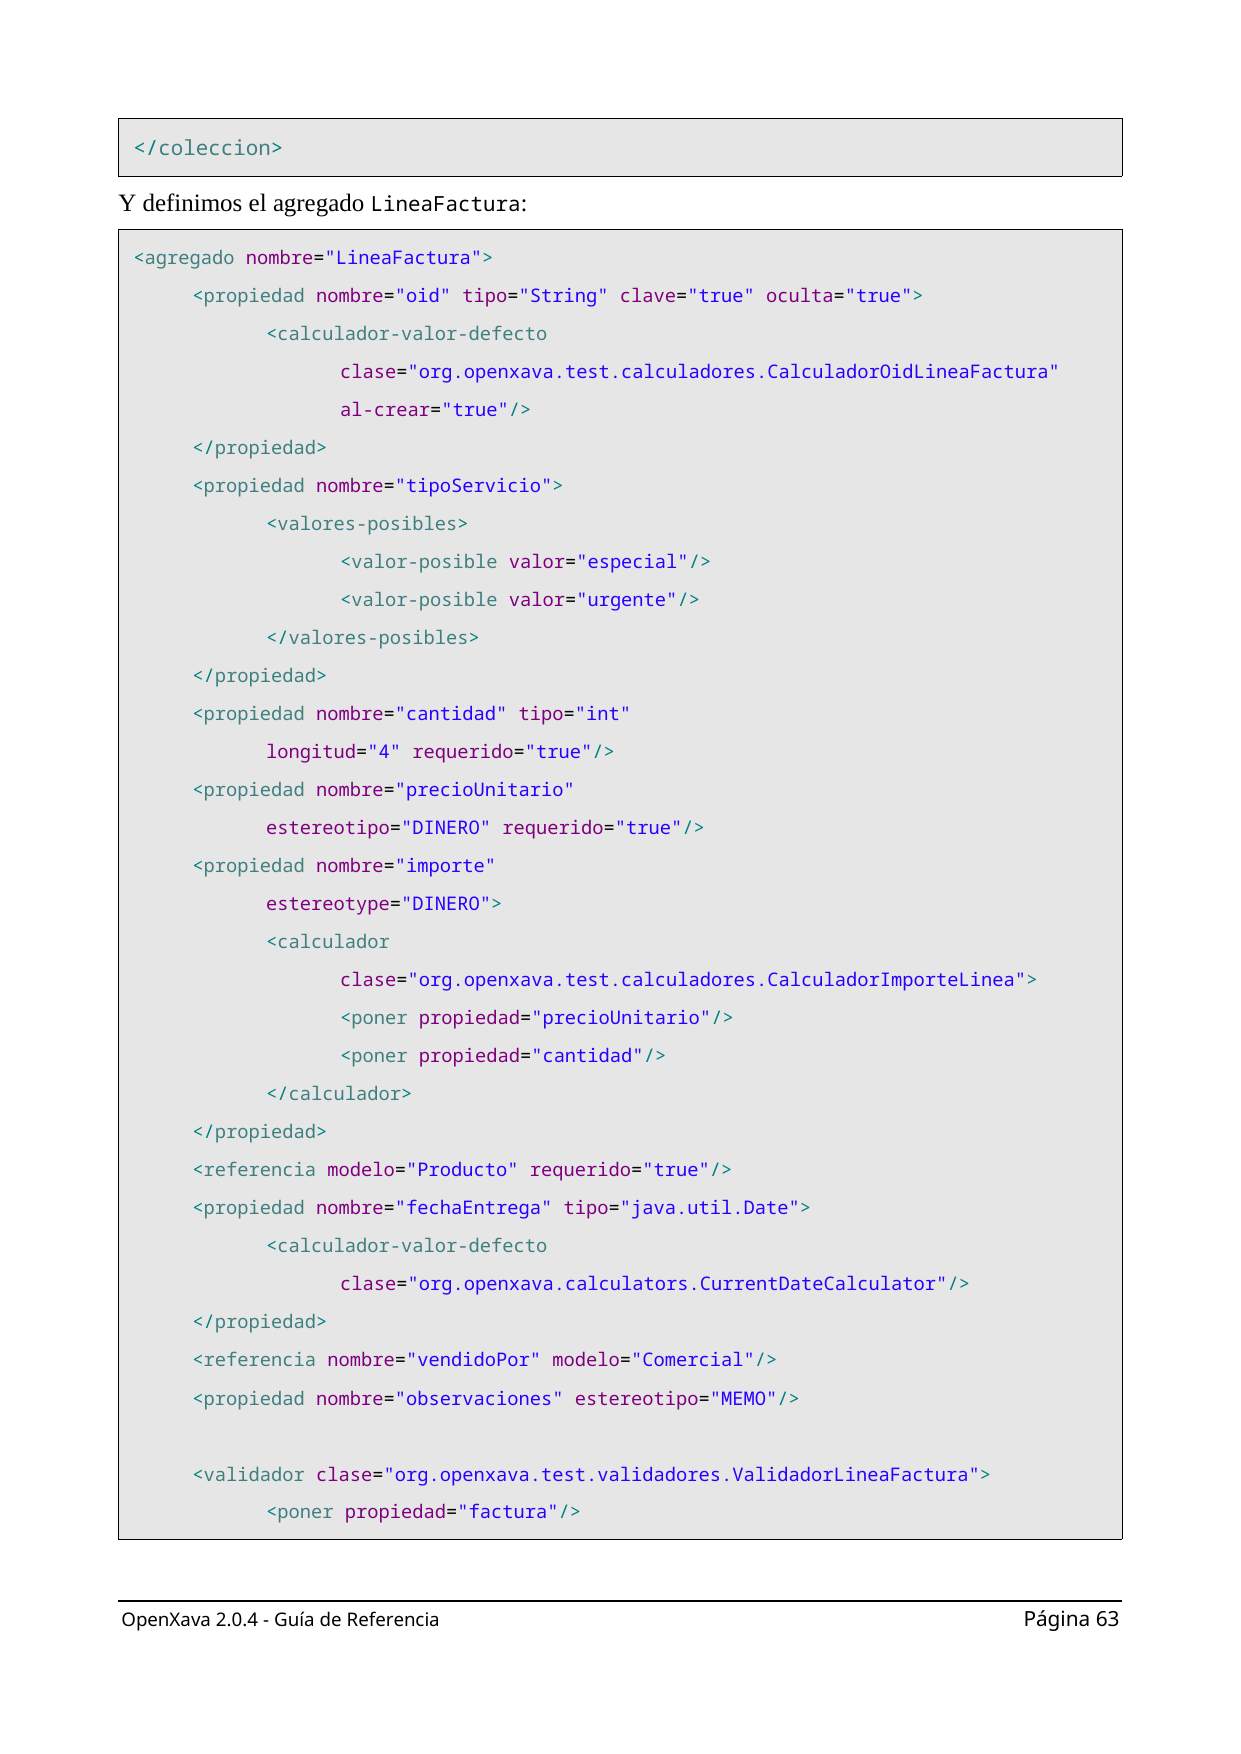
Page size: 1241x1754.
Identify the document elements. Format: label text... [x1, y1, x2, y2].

text clase="org.openxava.test.calculadores.CalculadorOidLineaFactura" [119, 343, 1122, 381]
text <agregado nombre="LineaFactura"> [119, 230, 1122, 267]
text <referencia modelo="Producto" requerido="true"/> [119, 1142, 1122, 1180]
text </propiedad> [119, 1104, 1122, 1142]
text <poner propiedad="factura"/> [119, 1484, 1122, 1539]
text <poner propiedad="precioUnitario"/> [119, 990, 1122, 1028]
text Y definimos el agregado LineaFactura: [118, 189, 1122, 217]
text </propiedad> [119, 419, 1122, 457]
text <propiedad nombre="tipoServicio"> [119, 457, 1122, 496]
text </valores-posibles> [119, 609, 1122, 648]
text <calculador-valor-defecto [119, 1218, 1122, 1256]
text </coleccion> [119, 119, 1122, 176]
text estereotipo="DINERO" requerido="true"/> [119, 800, 1122, 838]
text <valores-posibles> [119, 496, 1122, 533]
text <valor-posible valor="especial"/> [119, 533, 1122, 572]
text clase="org.openxava.test.calculadores.CalculadorImporteLinea"> [119, 952, 1122, 990]
text </calculador> [119, 1066, 1122, 1104]
text longitud="4" requerido="true"/> [119, 724, 1122, 762]
text al-crear="true"/> [119, 381, 1122, 419]
text <calculador-valor-defecto [119, 305, 1122, 343]
text </propiedad> [119, 648, 1122, 686]
text <valor-posible valor="urgente"/> [119, 572, 1122, 609]
text <poner propiedad="cantidad"/> [119, 1028, 1122, 1066]
text <referencia nombre="vendidoPor" modelo="Comercial"/> [119, 1332, 1122, 1370]
text <propiedad nombre="oid" tipo="String" clave="true" oculta="true"> [119, 267, 1122, 305]
text clase="org.openxava.calculators.CurrentDateCalculator"/> [119, 1256, 1122, 1294]
text </propiedad> [119, 1294, 1122, 1332]
text <propiedad nombre="precioUnitario" [119, 762, 1122, 800]
text <propiedad nombre="fechaEntrega" tipo="java.util.Date"> [119, 1180, 1122, 1218]
text <propiedad nombre="observaciones" estereotipo="MEMO"/> [119, 1370, 1122, 1408]
text <calculador [119, 914, 1122, 952]
text <propiedad nombre="importe" [119, 838, 1122, 876]
text estereotype="DINERO"> [119, 876, 1122, 914]
text <validador clase="org.openxava.test.validadores.ValidadorLineaFactura"> [119, 1446, 1122, 1484]
text <propiedad nombre="cantidad" tipo="int" [119, 686, 1122, 724]
